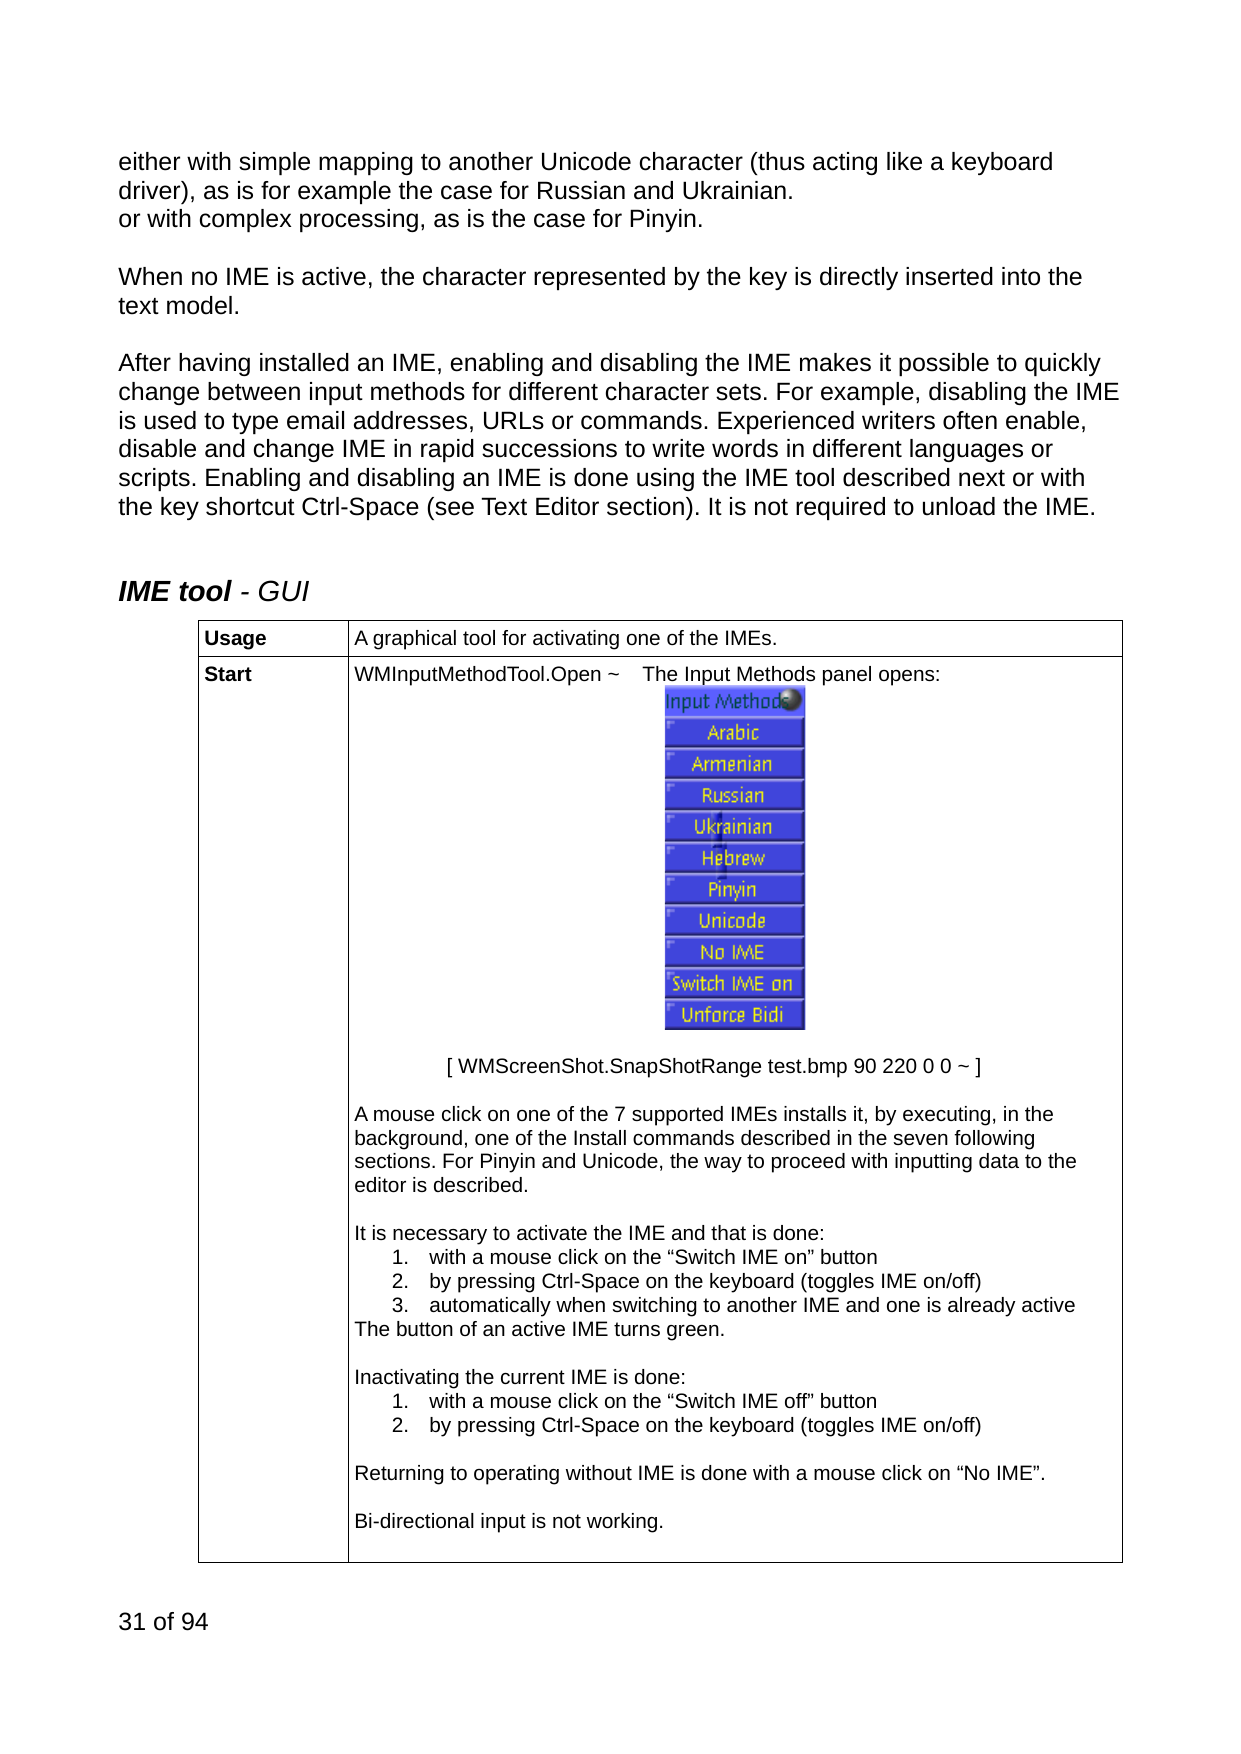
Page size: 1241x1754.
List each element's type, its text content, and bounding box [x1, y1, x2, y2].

table_cell Start [199, 657, 348, 1562]
table_cell [ WMScreenShot.SnapShotRange test.bmp 90 220 0 0 ~ ] A mouse click on one of the 7 supported IMEs installs it, by executing, in the background, one of the Install commands described in the seven following sections. For Pinyin and Unicode, the way to proceed with inputting data to the editor is described. It is necessary to activate the IME and that is done: with a mouse click on the “Switch IME on” button by pressing Ctrl-Space on the keyboard (toggles IME on/off) automatically when switching to another IME and one is already active The button of an active IME turns green. Inactivating the current IME is done: with a mouse click on the “Switch IME off” button by pressing Ctrl-Space on the keyboard (toggles IME on/off) Returning to operating without IME is done with a mouse click on “No IME”. Bi-directional input is not working. [349, 1030, 1122, 1562]
table_cell WMInputMethodTool.Open ~ The Input Methods panel opens: [349, 657, 1122, 1029]
subtitle IME tool - GUI [118, 574, 1122, 608]
table_header A graphical tool for activating one of the IMEs. [349, 621, 1122, 656]
text either with simple mapping to another Unicode character (thus acting like a keyboard driver), as is for example the case for Russian and Ukrainian. [118, 147, 1122, 204]
table_header Usage [199, 621, 348, 656]
text or with complex processing, as is the case for Pinyin. [118, 204, 1122, 233]
picture [664, 685, 806, 1030]
text After having installed an IME, enabling and disabling the IME makes it possible to quickly change between input methods for different character sets. For example, disabling the IME is used to type email addresses, URLs or commands. Experienced writers often enable, disable and change IME in rapid successions to write words in different languages or scripts. Enabling and disabling an IME is done using the IME tool described next or with the key shortcut Ctrl-Space (see Text Editor section). It is not required to unload the IME. [118, 348, 1122, 521]
text When no IME is active, the character represented by the key is directly inserted into the text model. [118, 262, 1122, 319]
